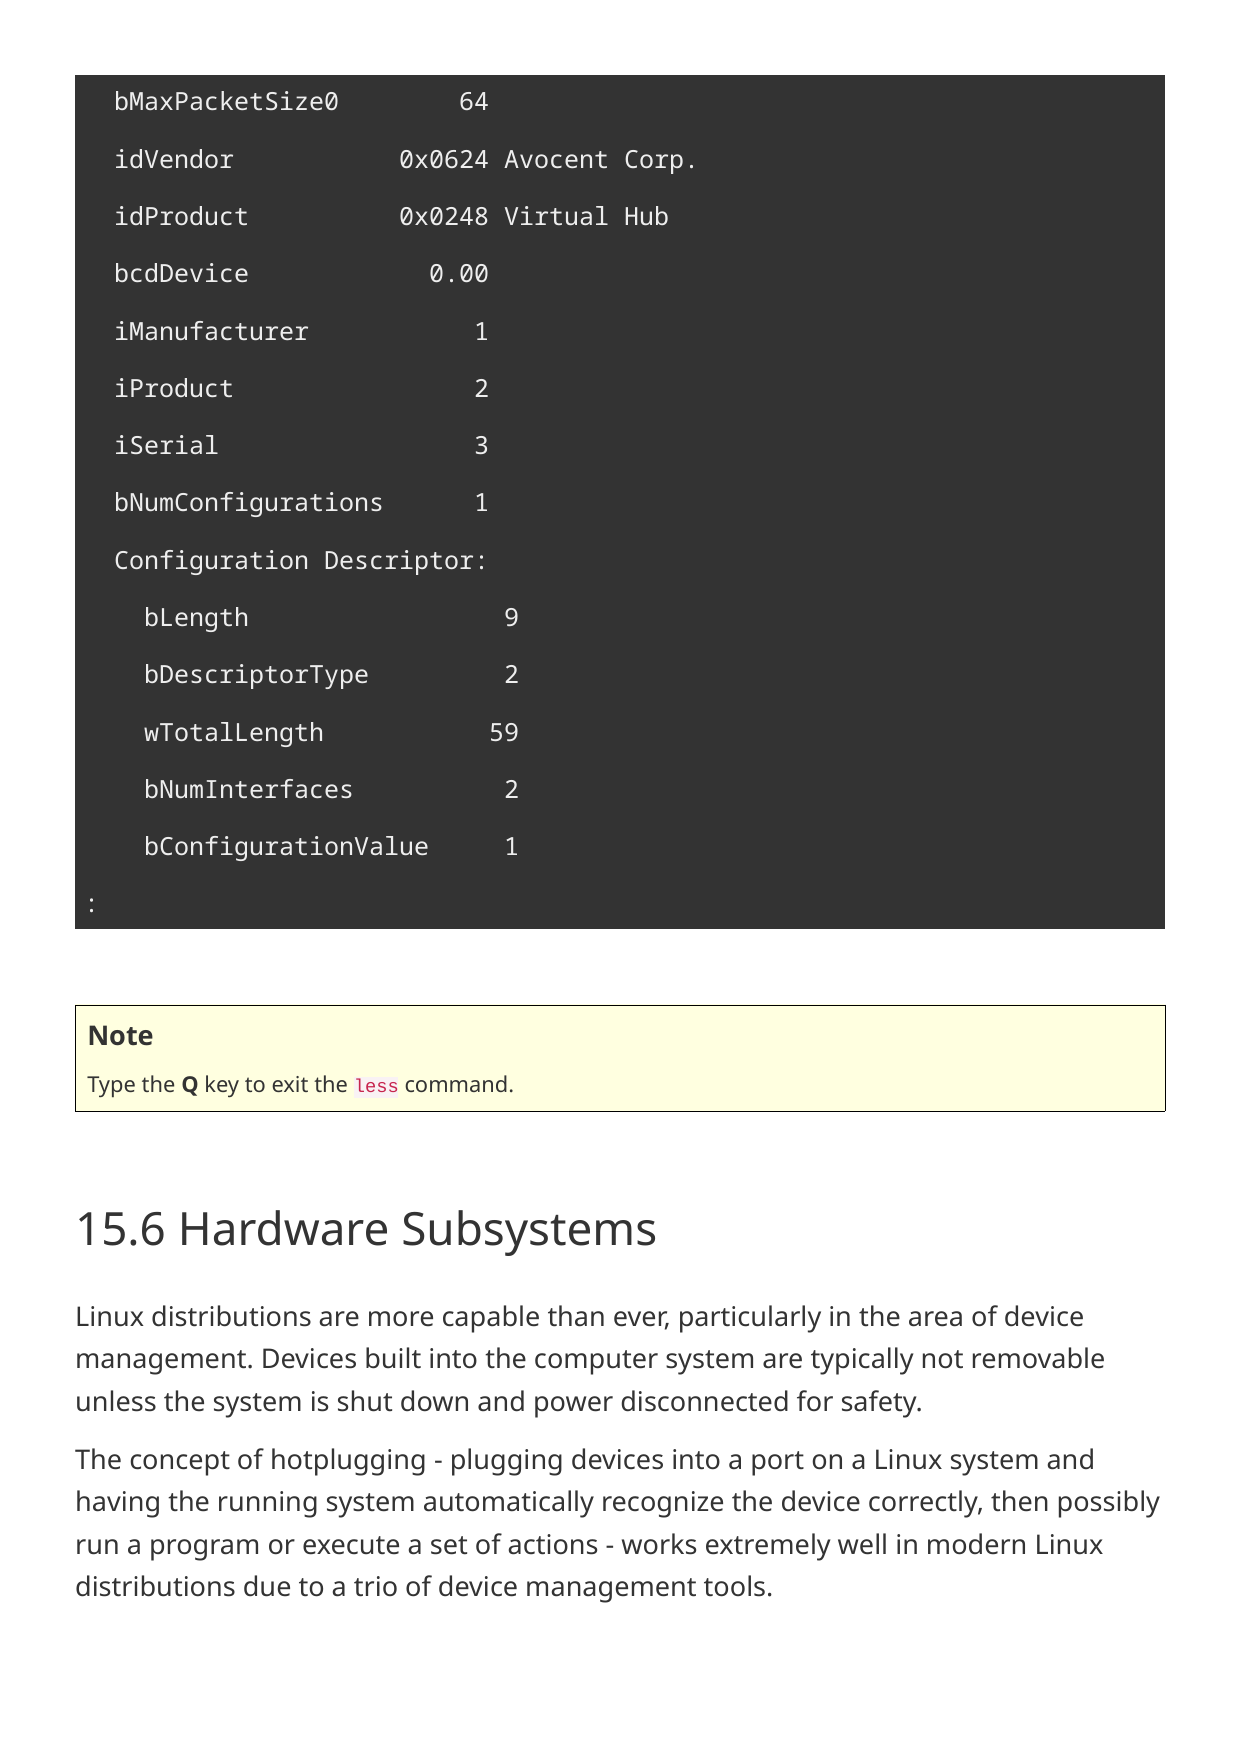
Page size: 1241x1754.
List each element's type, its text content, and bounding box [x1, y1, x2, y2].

text bConfigurationValue 1 [75, 820, 1165, 863]
text iProduct 2 [75, 361, 1165, 404]
text Linux distributions are more capable than ever, particularly in the area of device management. Devices built into the computer system are typically not removable unless the system is shut down and power disconnected for safety. [75, 1297, 1165, 1419]
text idVendor 0x0624 Avocent Corp. [75, 132, 1165, 175]
text bMaxPacketSize0 64 [75, 75, 1165, 118]
text : [75, 877, 1165, 929]
text idProduct 0x0248 Virtual Hub [75, 189, 1165, 233]
text bNumInterfaces 2 [75, 762, 1165, 806]
text bcdDevice 0.00 [75, 247, 1165, 290]
text Type the Q key to exit the less command. [76, 1057, 1165, 1111]
text Configuration Descriptor: [75, 533, 1165, 576]
text bDescriptorType 2 [75, 648, 1165, 691]
text bNumConfigurations 1 [75, 476, 1165, 519]
text bLength 9 [75, 591, 1165, 634]
subtitle 15.6 Hardware Subsystems [75, 1196, 1165, 1259]
text Note [76, 1006, 1165, 1053]
text The concept of hotplugging - plugging devices into a port on a Linux system and having the running system automatically recognize the device correctly, then possibly run a program or execute a set of actions - works extremely well in modern Linux distributions due to a trio of device management tools. [75, 1440, 1165, 1604]
text iSerial 3 [75, 419, 1165, 462]
text wTotalLength 59 [75, 705, 1165, 748]
text iManufacturer 1 [75, 304, 1165, 347]
